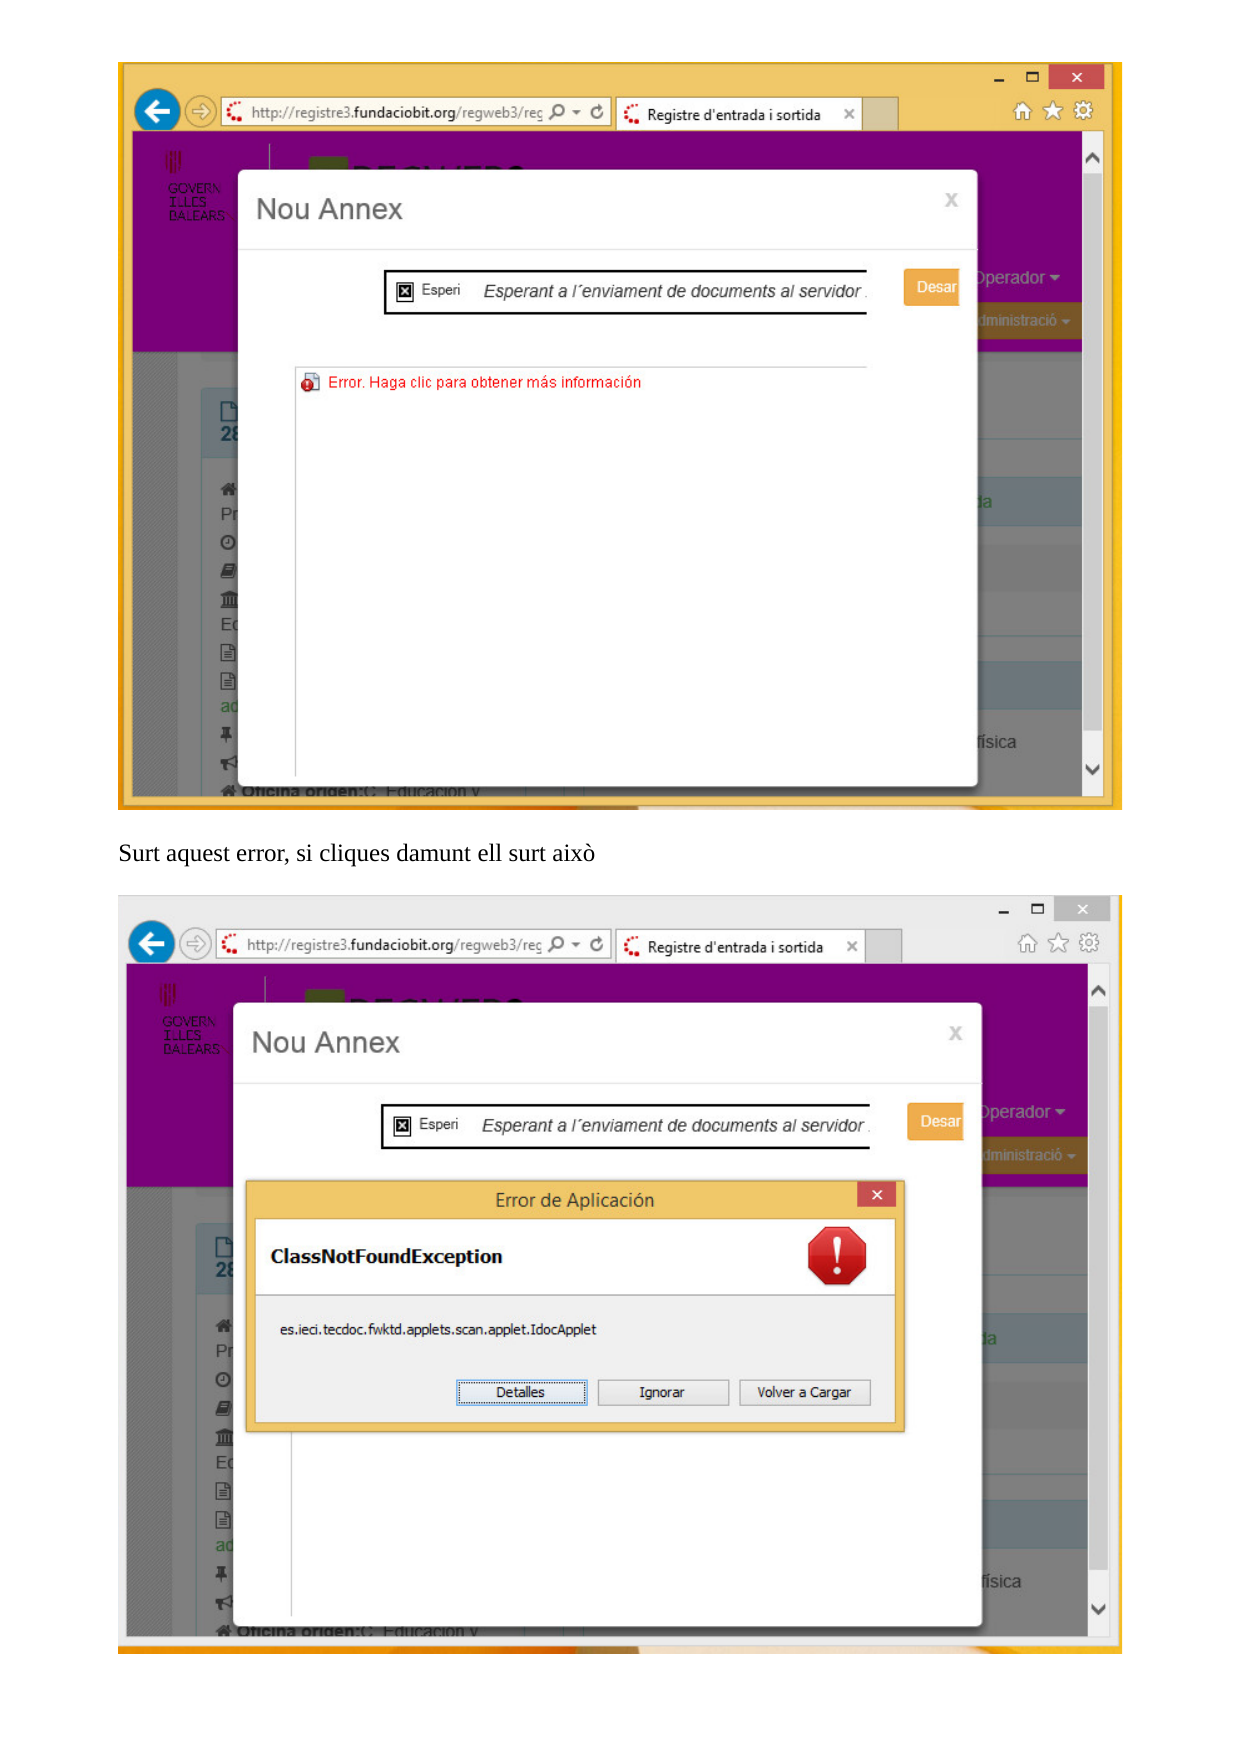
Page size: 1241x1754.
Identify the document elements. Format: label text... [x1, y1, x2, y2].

picture [118, 62, 1123, 810]
picture [118, 895, 1123, 1654]
text Surt aquest error, si cliques damunt ell surt això [118, 838, 1122, 867]
